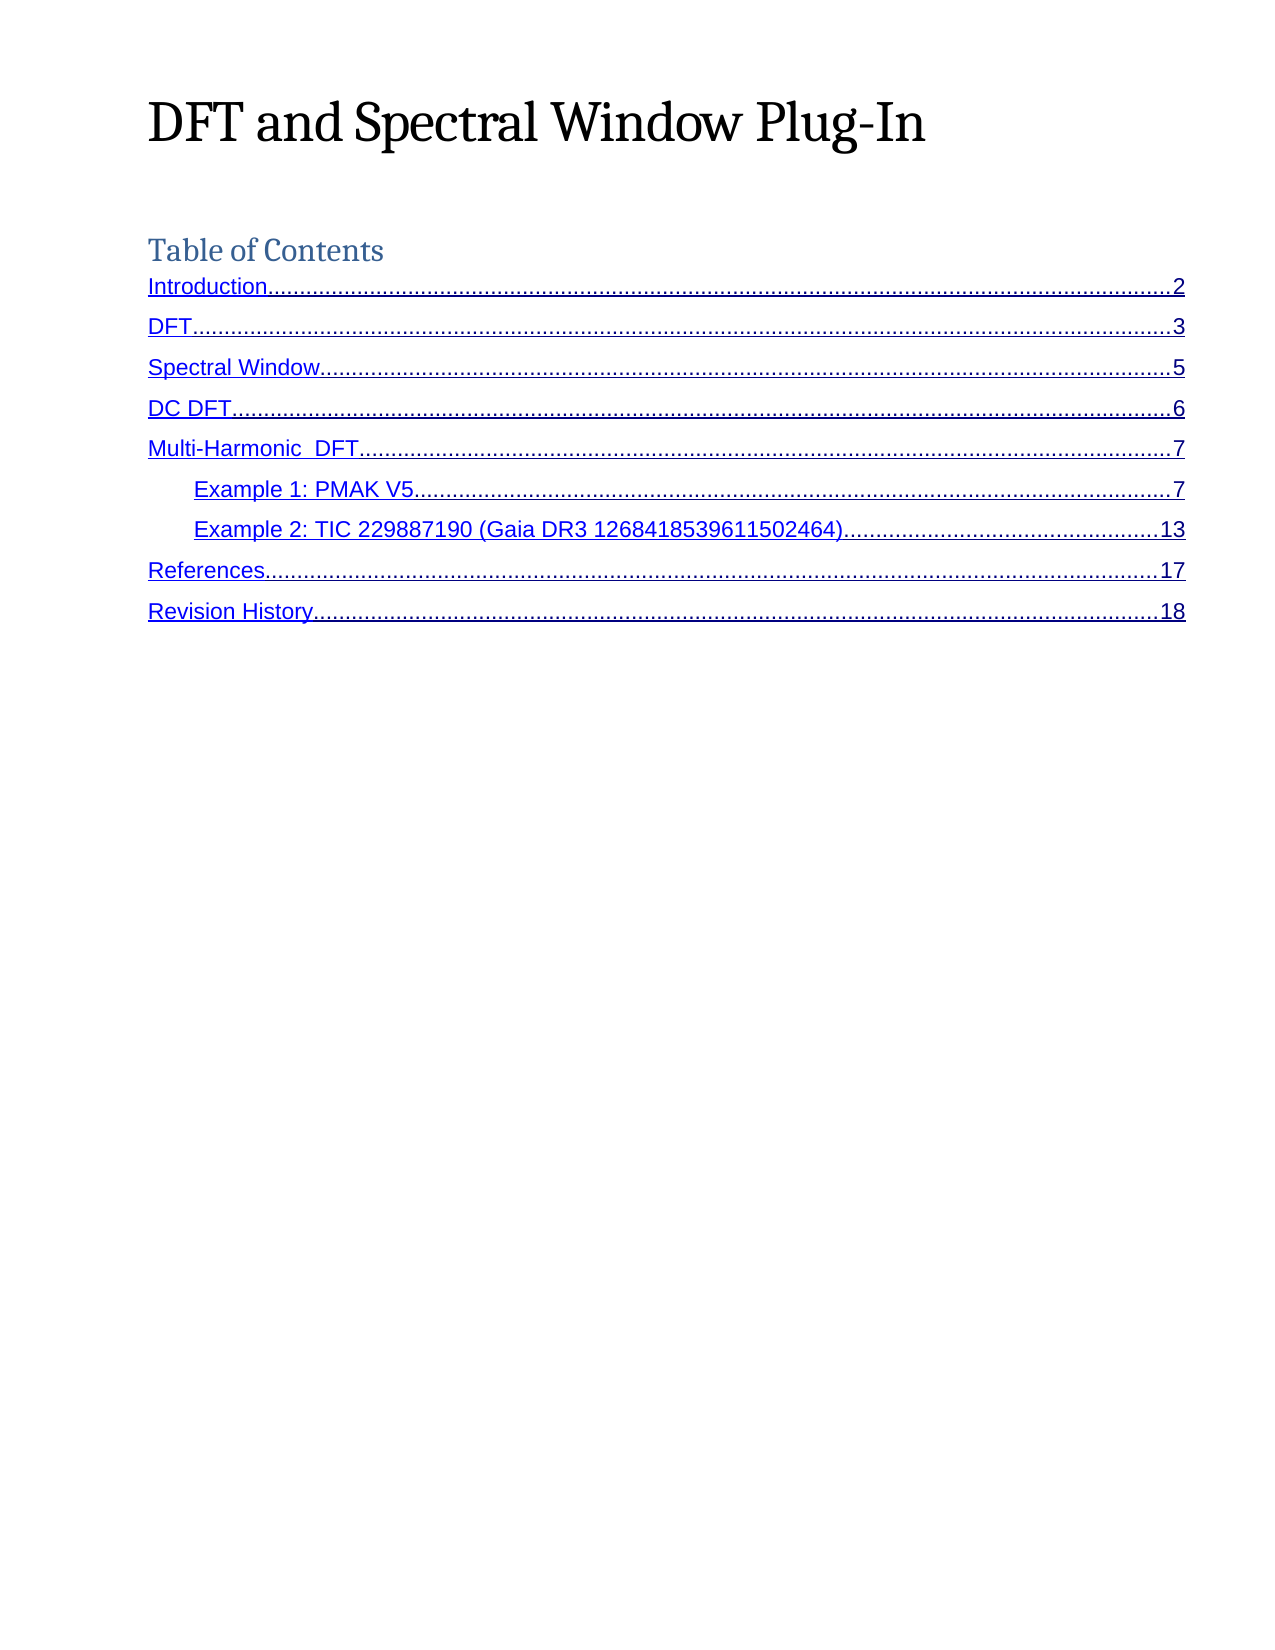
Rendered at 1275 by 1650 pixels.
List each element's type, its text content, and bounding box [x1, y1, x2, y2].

text Introduction 2 [148, 273, 1186, 299]
text DFT 3 [148, 313, 1186, 339]
text Spectral Window 5 [148, 354, 1186, 380]
text Example 1: PMAK V5 7 [193, 476, 1186, 502]
text Table of Contents [148, 232, 1186, 270]
text DFT and Spectral Window Plug-In [148, 88, 1186, 156]
text Example 2: TIC 229887190 (Gaia DR3 1268418539611502464) 13 [193, 516, 1186, 539]
text References 17 [148, 557, 1186, 580]
text DC DFT 6 [148, 394, 1186, 421]
text Multi-Harmonic DFT 7 [148, 435, 1186, 461]
text Revision History 18 [148, 598, 1186, 620]
